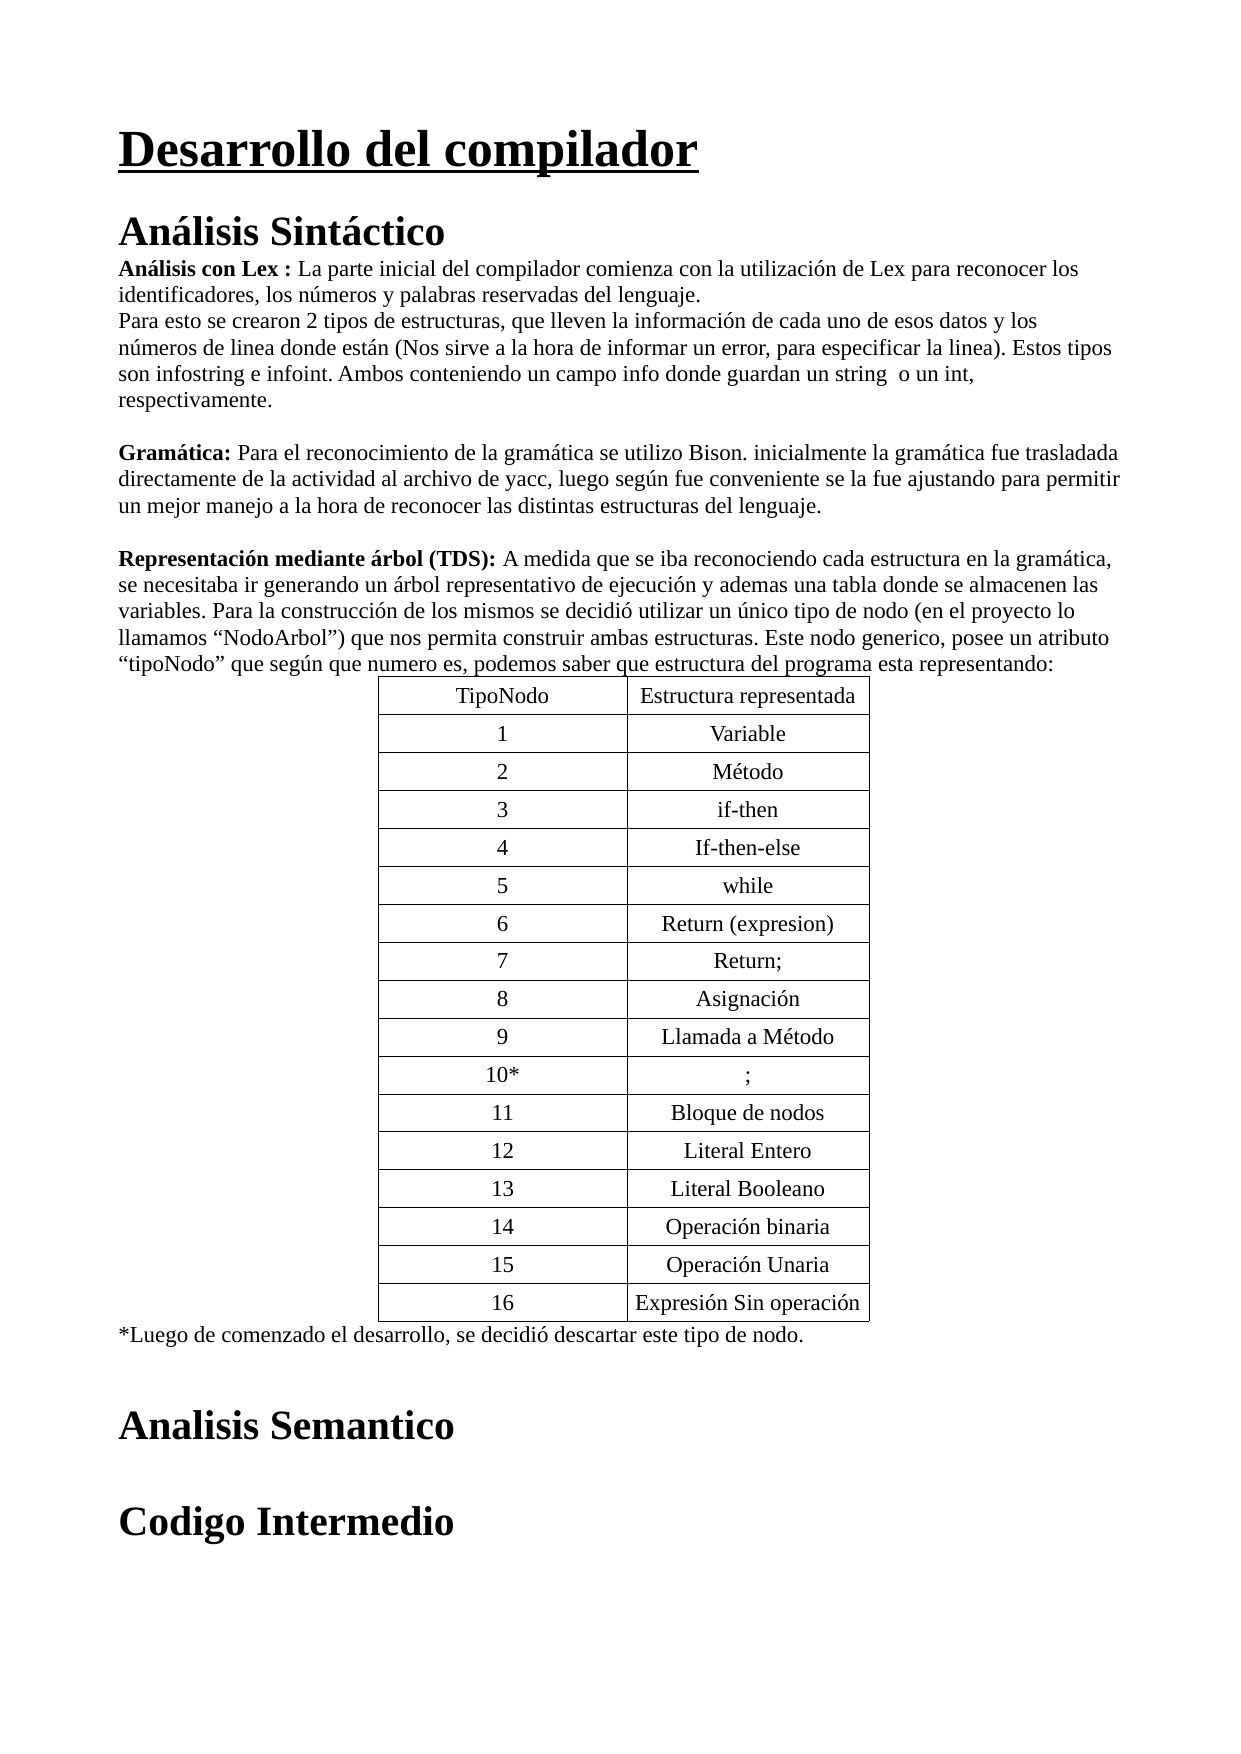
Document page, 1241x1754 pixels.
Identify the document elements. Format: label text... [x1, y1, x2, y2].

table_cell Variable [628, 715, 869, 752]
table_cell 4 [379, 829, 627, 866]
table_cell 8 [379, 981, 627, 1018]
table_cell if-then [628, 791, 869, 828]
text Análisis Sintáctico [118, 207, 1122, 255]
table_cell 9 [379, 1019, 627, 1056]
table_cell 1 [379, 715, 627, 752]
table_header TipoNodo [379, 677, 627, 714]
table_cell Return; [628, 943, 869, 980]
table_cell Bloque de nodos [628, 1095, 869, 1131]
text Codigo Intermedio [118, 1496, 1122, 1544]
table_cell Método [628, 753, 869, 790]
table_cell 3 [379, 791, 627, 828]
table_cell Asignación [628, 981, 869, 1018]
table_cell 14 [379, 1208, 627, 1245]
table_cell 10* [379, 1057, 627, 1093]
text Desarrollo del compilador [118, 118, 1122, 178]
table_cell while [628, 867, 869, 904]
table_cell 7 [379, 943, 627, 980]
table_cell Literal Entero [628, 1132, 869, 1169]
table_cell ; [628, 1057, 869, 1093]
table_cell 15 [379, 1246, 627, 1283]
table_cell 6 [379, 905, 627, 942]
table_cell Operación Unaria [628, 1246, 869, 1283]
text Analisis Semantico [118, 1400, 1122, 1448]
table_cell Llamada a Método [628, 1019, 869, 1056]
text Representación mediante árbol (TDS): A medida que se iba reconociendo cada estructura en la gramática, se necesitaba ir generando un árbol representativo de ejecución y ademas una tabla donde se almacenen las variables. Para la construcción de los mismos se decidió utilizar un único tipo de nodo (en el proyecto lo llamamos “NodoArbol”) que nos permita construir ambas estructuras. Este nodo generico, posee un atributo “tipoNodo” que según que numero es, podemos saber que estructura del programa esta representando: [118, 544, 1122, 676]
table_cell 13 [379, 1170, 627, 1207]
table_cell 11 [379, 1095, 627, 1131]
table_cell 5 [379, 867, 627, 904]
text Análisis con Lex : La parte inicial del compilador comienza con la utilización de Lex para reconocer los identificadores, los números y palabras reservadas del lenguaje. [118, 255, 1122, 307]
table_cell 16 [379, 1284, 627, 1321]
text *Luego de comenzado el desarrollo, se decidió descartar este tipo de nodo. [118, 1321, 1122, 1347]
table_cell 12 [379, 1132, 627, 1169]
table_cell 2 [379, 753, 627, 790]
text Gramática: Para el reconocimiento de la gramática se utilizo Bison. inicialmente la gramática fue trasladada directamente de la actividad al archivo de yacc, luego según fue conveniente se la fue ajustando para permitir un mejor manejo a la hora de reconocer las distintas estructuras del lenguaje. [118, 439, 1122, 518]
table_cell Literal Booleano [628, 1170, 869, 1207]
table_cell Expresión Sin operación [628, 1284, 869, 1321]
table_cell Operación binaria [628, 1208, 869, 1245]
table_header Estructura representada [628, 677, 869, 714]
table_cell Return (expresion) [628, 905, 869, 942]
table_cell If-then-else [628, 829, 869, 866]
text Para esto se crearon 2 tipos de estructuras, que lleven la información de cada uno de esos datos y los números de linea donde están (Nos sirve a la hora de informar un error, para especificar la linea). Estos tipos son infostring e infoint. Ambos conteniendo un campo info donde guardan un string o un int, respectivamente. [118, 307, 1122, 413]
